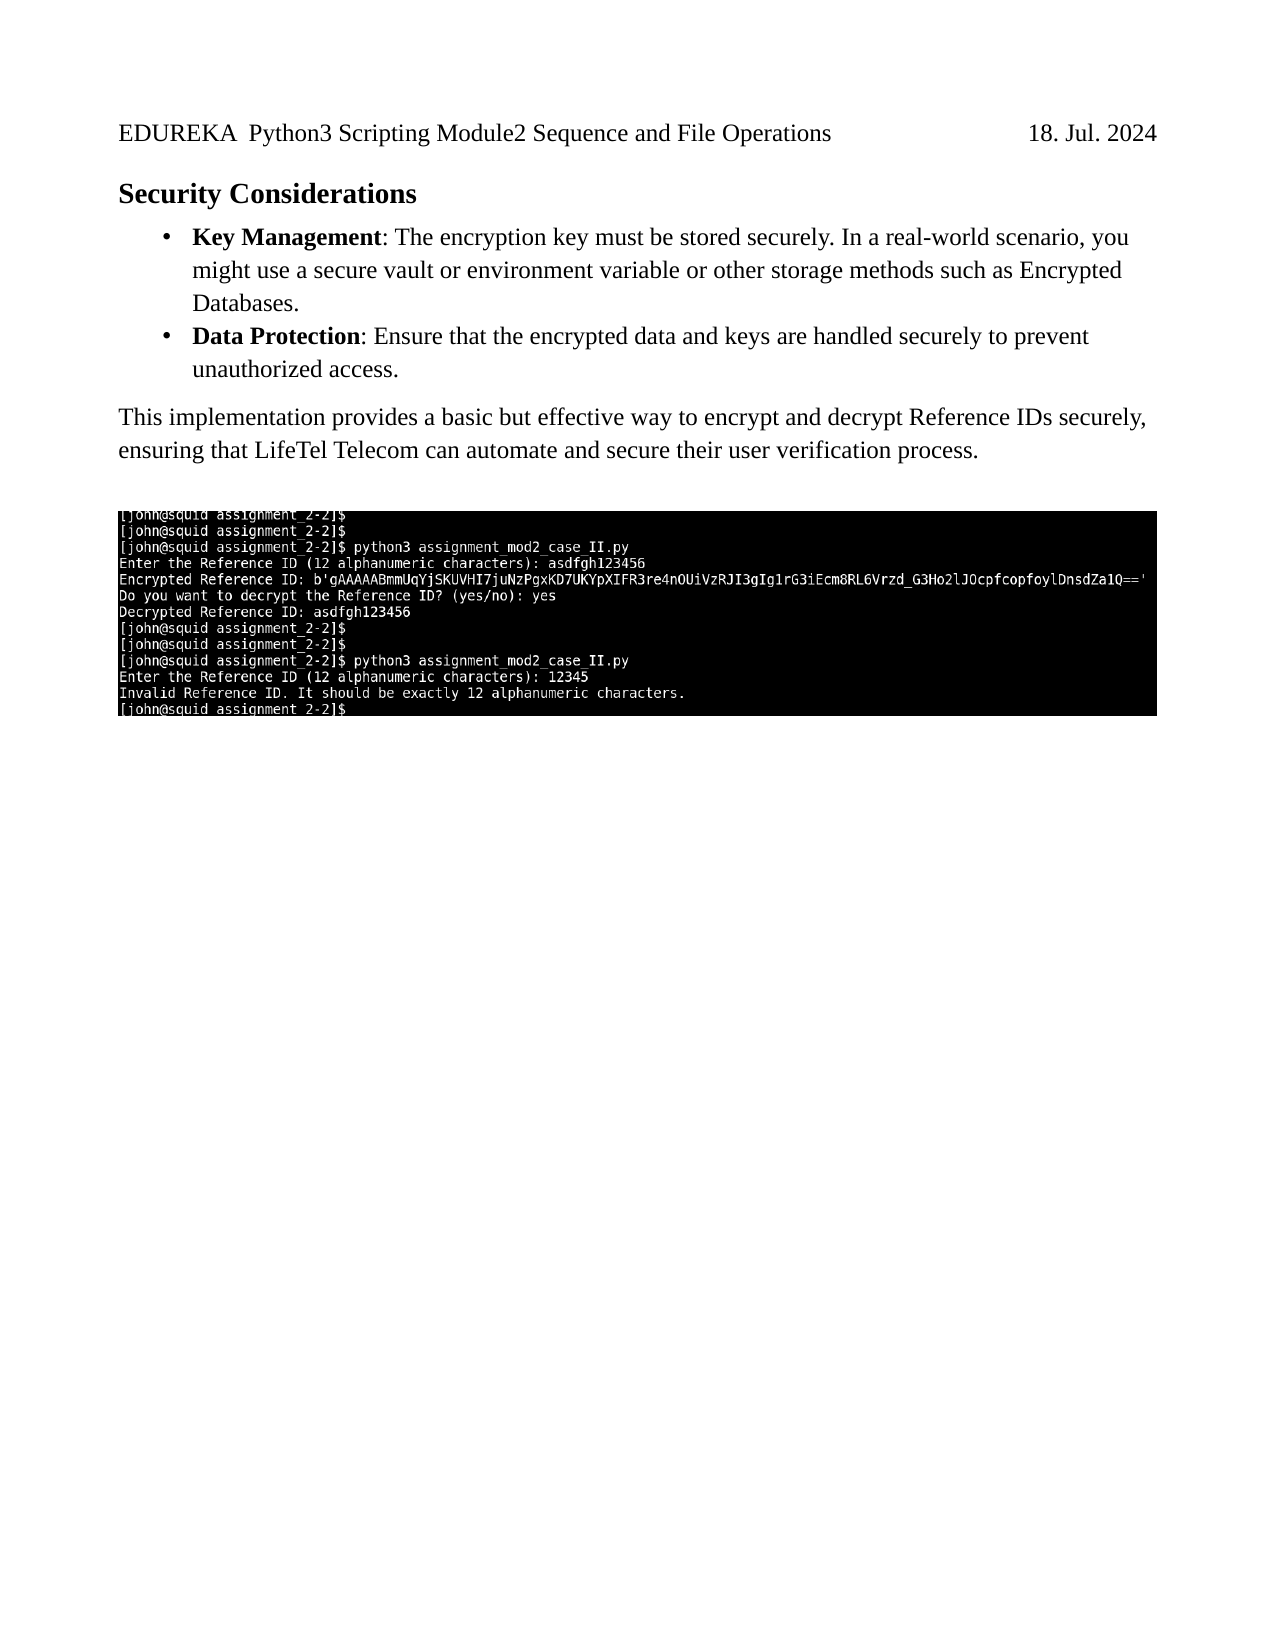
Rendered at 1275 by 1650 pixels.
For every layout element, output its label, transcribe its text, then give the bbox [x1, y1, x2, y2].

list Data Protection: Ensure that the encrypted data and keys are handled securely to prevent unauthorized access. [162, 321, 1157, 383]
subtitle Security Considerations [118, 176, 1157, 210]
list Key Management: The encryption key must be stored securely. In a real-world scenario, you might use a secure vault or environment variable or other storage methods such as Encrypted Databases. [162, 222, 1157, 317]
picture [118, 511, 1157, 716]
text This implementation provides a basic but effective way to encrypt and decrypt Reference IDs securely, ensuring that LifeTel Telecom can automate and secure their user verification process. [118, 402, 1157, 464]
